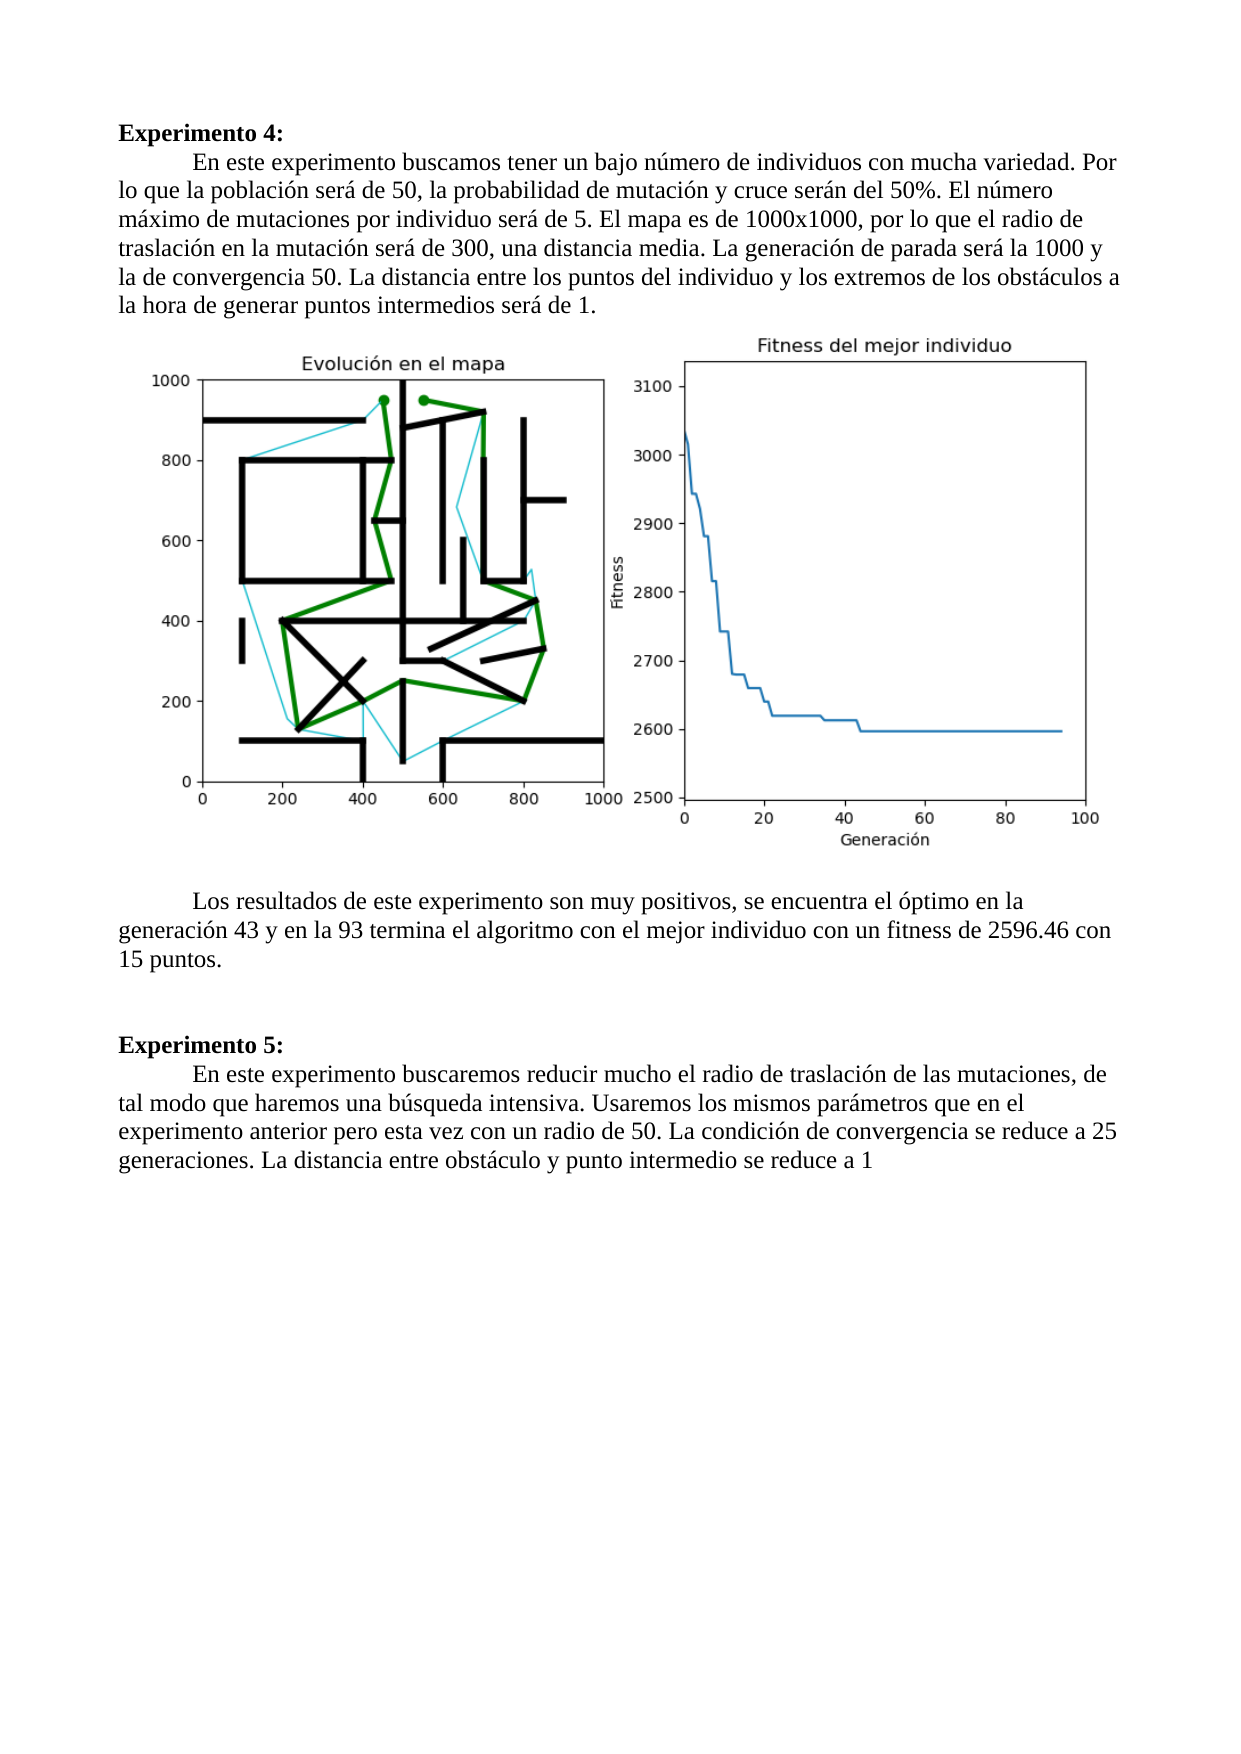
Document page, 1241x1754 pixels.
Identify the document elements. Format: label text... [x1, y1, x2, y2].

text En este experimento buscamos tener un bajo número de individuos con mucha variedad. Por lo que la población será de 50, la probabilidad de mutación y cruce serán del 50%. El número máximo de mutaciones por individuo será de 5. El mapa es de 1000x1000, por lo que el radio de traslación en la mutación será de 300, una distancia media. La generación de parada será la 1000 y la de convergencia 50. La distancia entre los puntos del individuo y los extremos de los obstáculos a la hora de generar puntos intermedios será de 1. [118, 147, 1122, 319]
picture [118, 319, 1123, 858]
text Experimento 4: [118, 118, 1122, 147]
text En este experimento buscaremos reducir mucho el radio de traslación de las mutaciones, de tal modo que haremos una búsqueda intensiva. Usaremos los mismos parámetros que en el experimento anterior pero esta vez con un radio de 50. La condición de convergencia se reduce a 25 generaciones. La distancia entre obstáculo y punto intermedio se reduce a 1 [118, 1059, 1122, 1174]
text Experimento 5: [118, 1030, 1122, 1059]
text Los resultados de este experimento son muy positivos, se encuentra el óptimo en la generación 43 y en la 93 termina el algoritmo con el mejor individuo con un fitness de 2596.46 con 15 puntos. [118, 886, 1122, 973]
